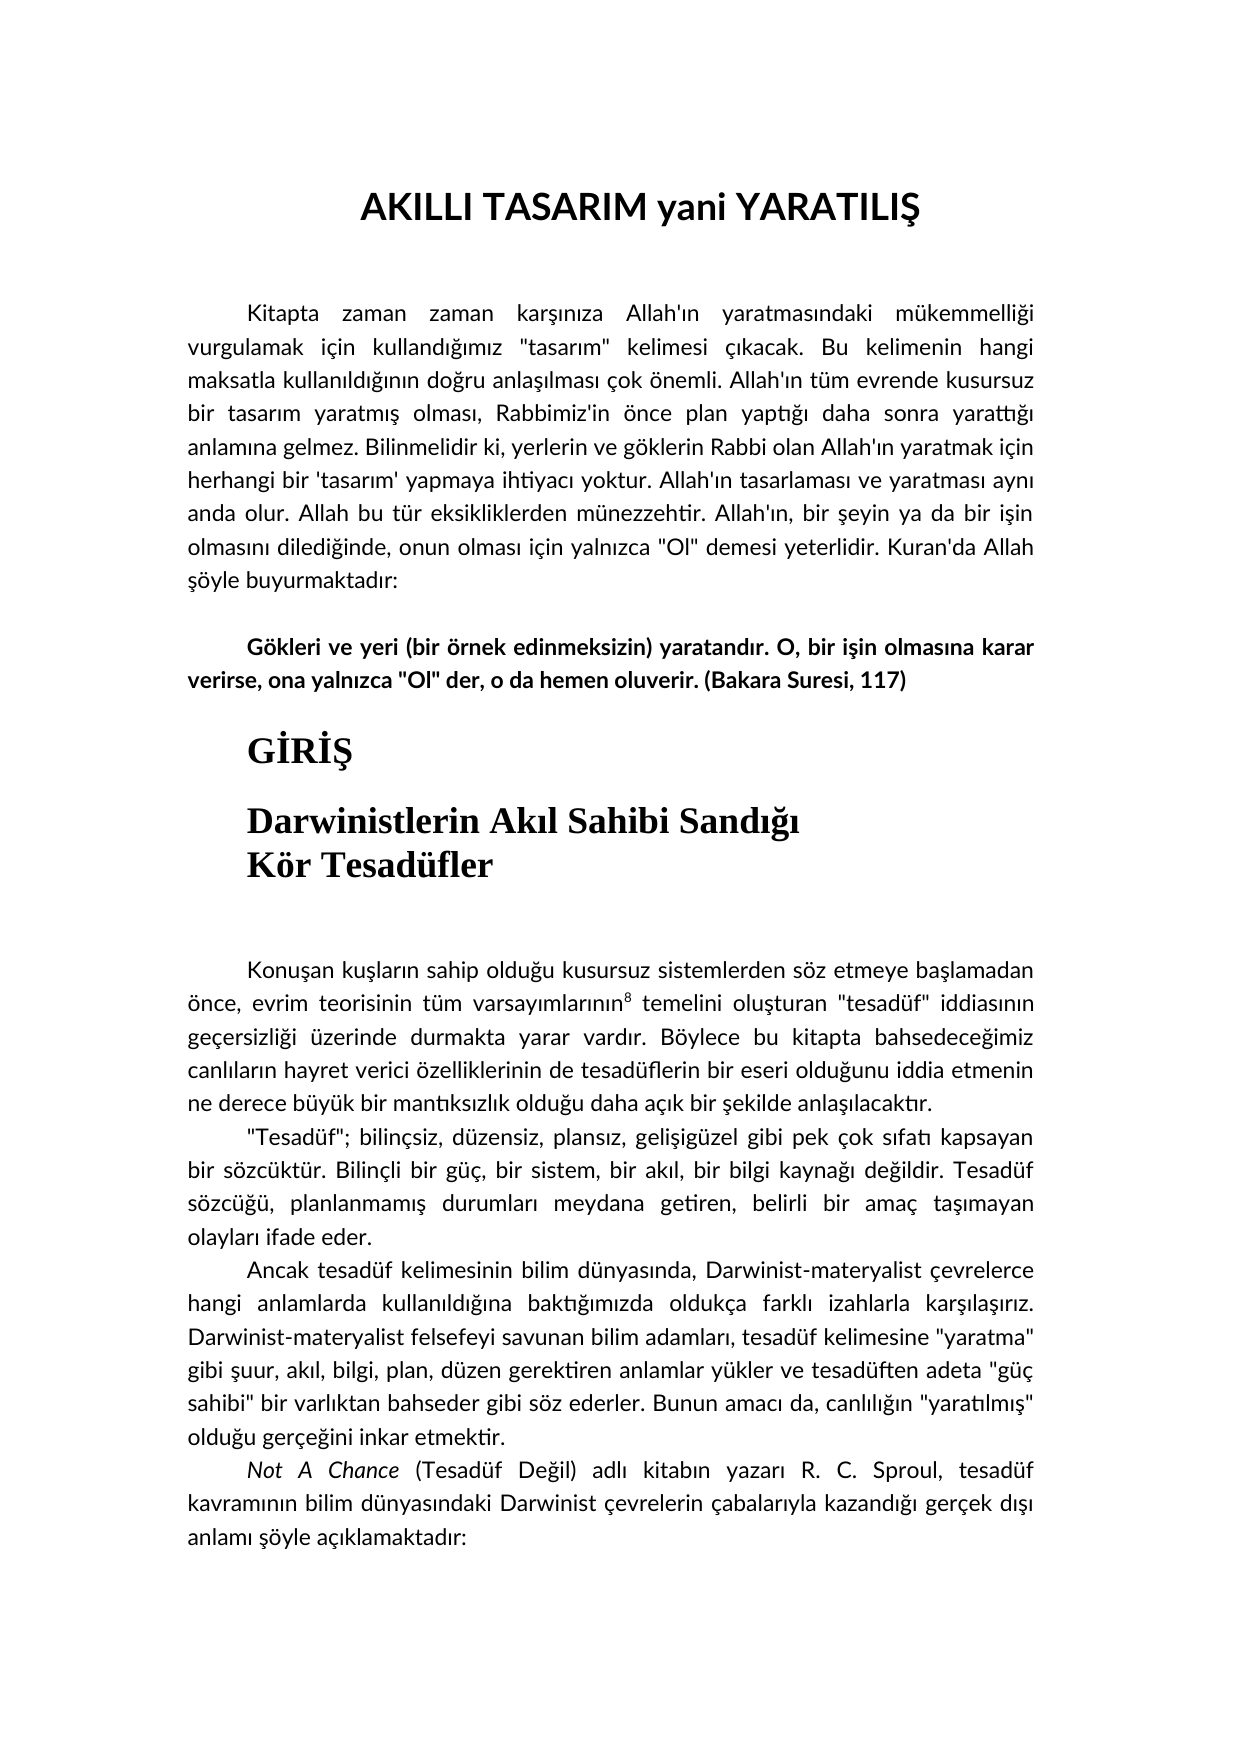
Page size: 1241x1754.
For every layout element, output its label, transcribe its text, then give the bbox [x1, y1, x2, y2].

text Not A Chance (Tesadüf Değil) adlı kitabın yazarı R. C. Sproul, tesadüf kavramının bilim dünyasındaki Darwinist çevrelerin çabalarıyla kazandığı gerçek dışı anlamı şöyle açıklamaktadır: [187, 1452, 1035, 1552]
subtitle GİRİŞ [187, 728, 353, 771]
subtitle Kör Tesadüfler [187, 842, 809, 885]
subtitle Darwinistlerin Akıl Sahibi Sandığı [187, 799, 809, 842]
text Konuşan kuşların sahip olduğu kusursuz sistemlerden söz etmeye başlamadan önce, evrim teorisinin tüm varsayımlarının8 temelini oluşturan "tesadüf" iddiasının geçersizliği üzerinde durmakta yarar vardır. Böylece bu kitapta bahsedeceğimiz canlıların hayret verici özelliklerinin de tesadüflerin bir eseri olduğunu iddia etmenin ne derece büyük bir mantıksızlık olduğu daha açık bir şekilde anlaşılacaktır. [187, 952, 1035, 1118]
text Kitapta zaman zaman karşınıza Allah'ın yaratmasındaki mükemmelliği vurgulamak için kullandığımız "tasarım" kelimesi çıkacak. Bu kelimenin hangi maksatla kullanıldığının doğru anlaşılması çok önemli. Allah'ın tüm evrende kusursuz bir tasarım yaratmış olması, Rabbimiz'in önce plan yaptığı daha sonra yarattığı anlamına gelmez. Bilinmelidir ki, yerlerin ve göklerin Rabbi olan Allah'ın yaratmak için herhangi bir 'tasarım' yapmaya ihtiyacı yoktur. Allah'ın tasarlaması ve yaratması aynı anda olur. Allah bu tür eksikliklerden münezzehtir. Allah'ın, bir şeyin ya da bir işin olmasını dilediğinde, onun olması için yalnızca "Ol" demesi yeterlidir. Kuran'da Allah şöyle buyurmaktadır: [187, 295, 1035, 595]
text Ancak tesadüf kelimesinin bilim dünyasında, Darwinist-materyalist çevrelerce hangi anlamlarda kullanıldığına baktığımızda oldukça farklı izahlarla karşılaşırız. Darwinist-materyalist felsefeyi savunan bilim adamları, tesadüf kelimesine "yaratma" gibi şuur, akıl, bilgi, plan, düzen gerektiren anlamlar yükler ve tesadüften adeta "güç sahibi" bir varlıktan bahseder gibi söz ederler. Bunun amacı da, canlılığın "yaratılmış" olduğu gerçeğini inkar etmektir. [187, 1252, 1035, 1452]
text Gökleri ve yeri (bir örnek edinmeksizin) yaratandır. O, bir işin olmasına karar verirse, ona yalnızca "Ol" der, o da hemen oluverir. (Bakara Suresi, 117) [187, 628, 1035, 695]
text "Tesadüf"; bilinçsiz, düzensiz, plansız, gelişigüzel gibi pek çok sıfatı kapsayan bir sözcüktür. Bilinçli bir güç, bir sistem, bir akıl, bir bilgi kaynağı değildir. Tesadüf sözcüğü, planlanmamış durumları meydana getiren, belirli bir amaç taşımayan olayları ifade eder. [187, 1118, 1035, 1252]
text AKILLI TASARIM yani YARATILIŞ [187, 183, 1035, 228]
